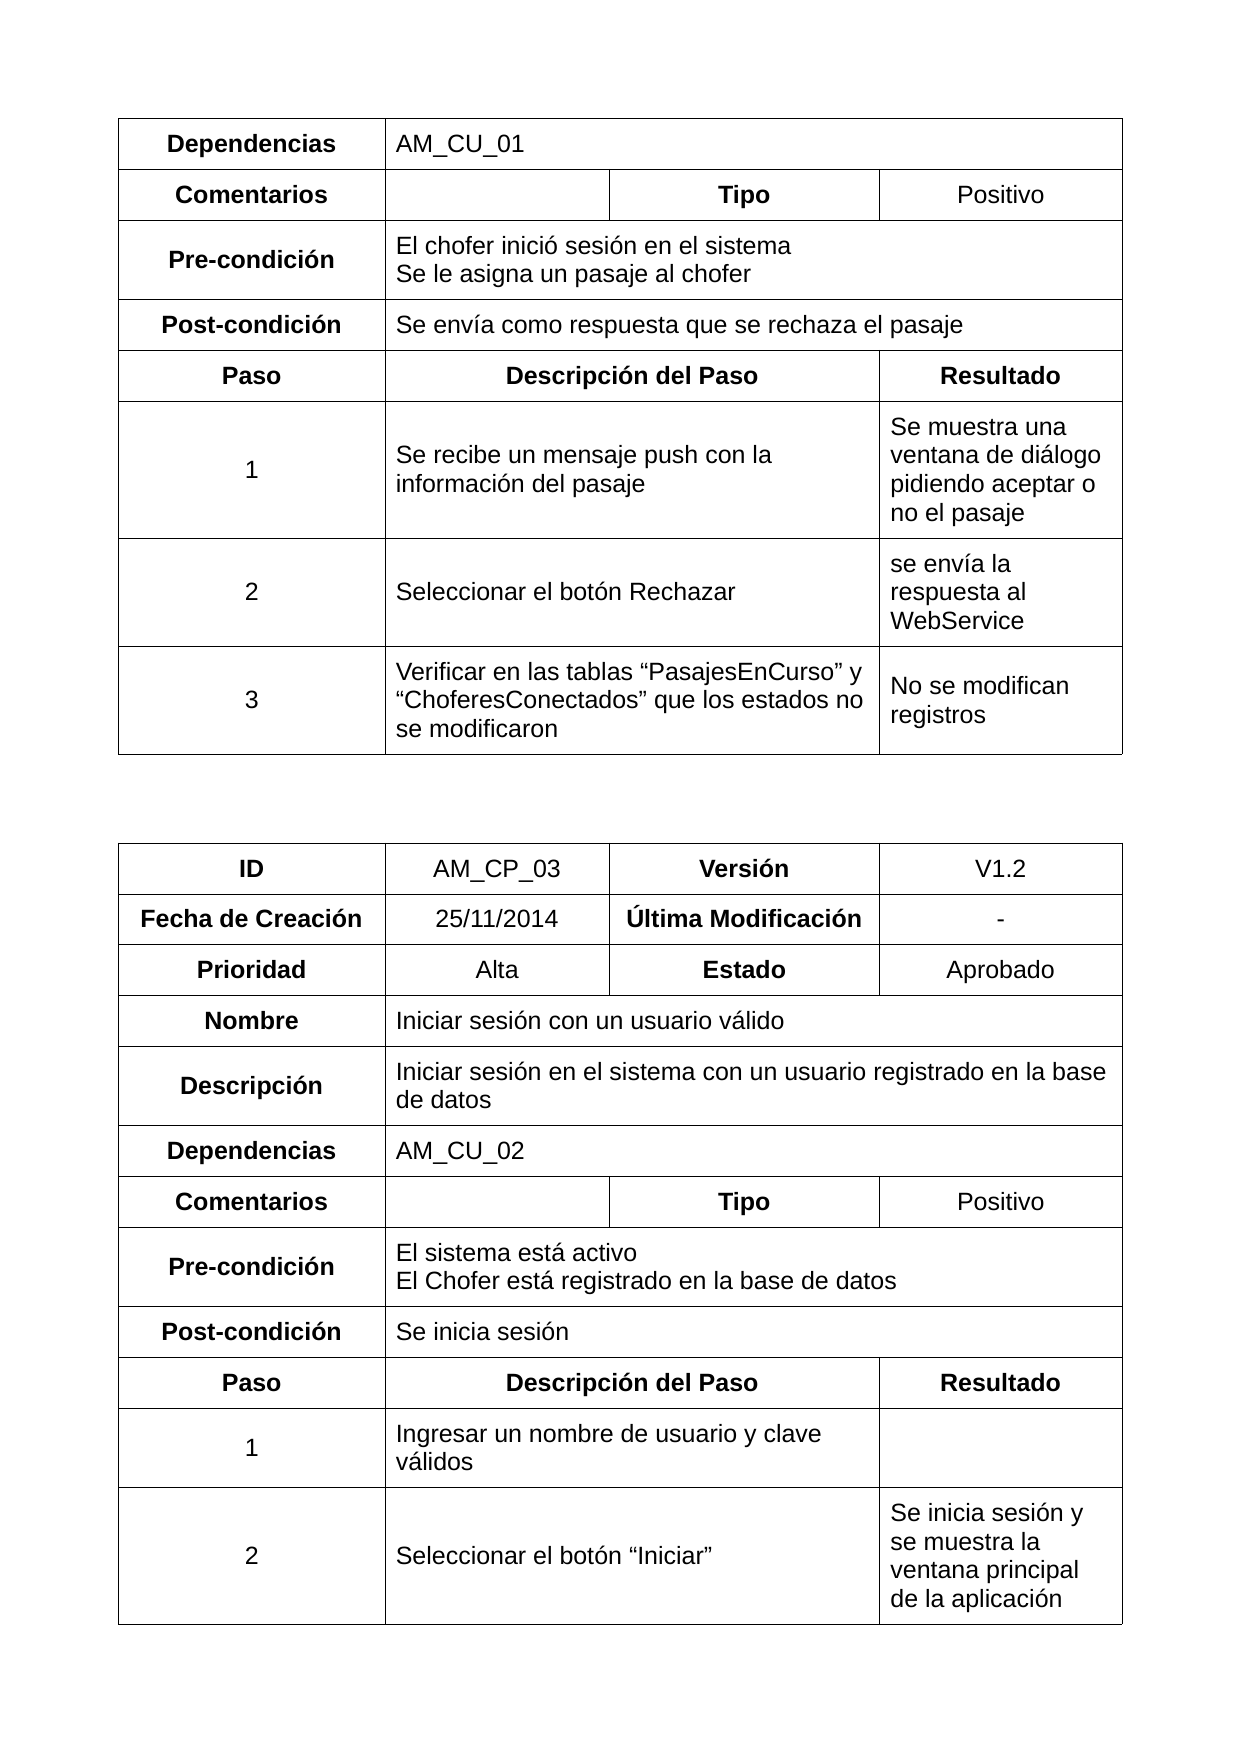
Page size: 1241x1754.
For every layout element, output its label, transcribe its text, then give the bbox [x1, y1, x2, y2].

table_cell AM_CU_02 [386, 1126, 1122, 1176]
table_cell se envía la respuesta al WebService [880, 539, 1122, 646]
table_cell Descripción [119, 1047, 385, 1125]
table_cell Dependencias [119, 1126, 385, 1176]
table_cell Iniciar sesión en el sistema con un usuario registrado en la base de datos [386, 1047, 1122, 1125]
table_cell AM_CU_01 [386, 119, 1122, 169]
table_cell Tipo [610, 1177, 879, 1227]
table_cell Se inicia sesión y se muestra la ventana principal de la aplicación [880, 1488, 1122, 1624]
table_cell 2 [119, 539, 385, 646]
table_cell [386, 170, 609, 219]
table_cell Ingresar un nombre de usuario y clave válidos [386, 1409, 879, 1487]
table_cell Nombre [119, 996, 385, 1046]
table_cell Resultado [880, 1358, 1122, 1407]
table_cell Alta [386, 945, 609, 995]
table_cell 25/11/2014 [386, 895, 609, 944]
table_cell Se inicia sesión [386, 1307, 1122, 1357]
table_cell Paso [119, 1358, 385, 1407]
table_cell Estado [610, 945, 879, 995]
table_header ID [119, 844, 385, 893]
table_cell Prioridad [119, 945, 385, 995]
table_cell Comentarios [119, 1177, 385, 1227]
table_cell Dependencias [119, 119, 385, 169]
table_cell Descripción del Paso [386, 351, 879, 401]
table_cell Tipo [610, 170, 879, 219]
table_cell Aprobado [880, 945, 1122, 995]
table_cell 1 [119, 1409, 385, 1487]
table_cell Se recibe un mensaje push con la información del pasaje [386, 402, 879, 537]
table_cell Positivo [880, 170, 1122, 219]
table_cell - [880, 895, 1122, 944]
table_cell Iniciar sesión con un usuario válido [386, 996, 1122, 1046]
table_cell Positivo [880, 1177, 1122, 1227]
table_header V1.2 [880, 844, 1122, 893]
table_cell Última Modificación [610, 895, 879, 944]
table_cell Pre-condición [119, 1228, 385, 1306]
table_cell Se envía como respuesta que se rechaza el pasaje [386, 300, 1122, 350]
table_cell [386, 1177, 609, 1227]
table_cell 3 [119, 647, 385, 754]
table_cell [880, 1409, 1122, 1487]
table_cell Se muestra una ventana de diálogo pidiendo aceptar o no el pasaje [880, 402, 1122, 537]
table_header AM_CP_03 [386, 844, 609, 893]
table_cell Fecha de Creación [119, 895, 385, 944]
table_cell El chofer inició sesión en el sistema Se le asigna un pasaje al chofer [386, 221, 1122, 299]
table_cell Post-condición [119, 300, 385, 350]
table_cell Descripción del Paso [386, 1358, 879, 1407]
table_cell 1 [119, 402, 385, 537]
table_cell Pre-condición [119, 221, 385, 299]
table_cell No se modifican registros [880, 647, 1122, 754]
table_cell Resultado [880, 351, 1122, 401]
table_header Versión [610, 844, 879, 893]
table_cell Seleccionar el botón “Iniciar” [386, 1488, 879, 1624]
table_cell Verificar en las tablas “PasajesEnCurso” y “ChoferesConectados” que los estados no se modificaron [386, 647, 879, 754]
table_cell Seleccionar el botón Rechazar [386, 539, 879, 646]
table_cell Comentarios [119, 170, 385, 219]
table_cell El sistema está activo El Chofer está registrado en la base de datos [386, 1228, 1122, 1306]
table_cell 2 [119, 1488, 385, 1624]
table_cell Post-condición [119, 1307, 385, 1357]
table_cell Paso [119, 351, 385, 401]
